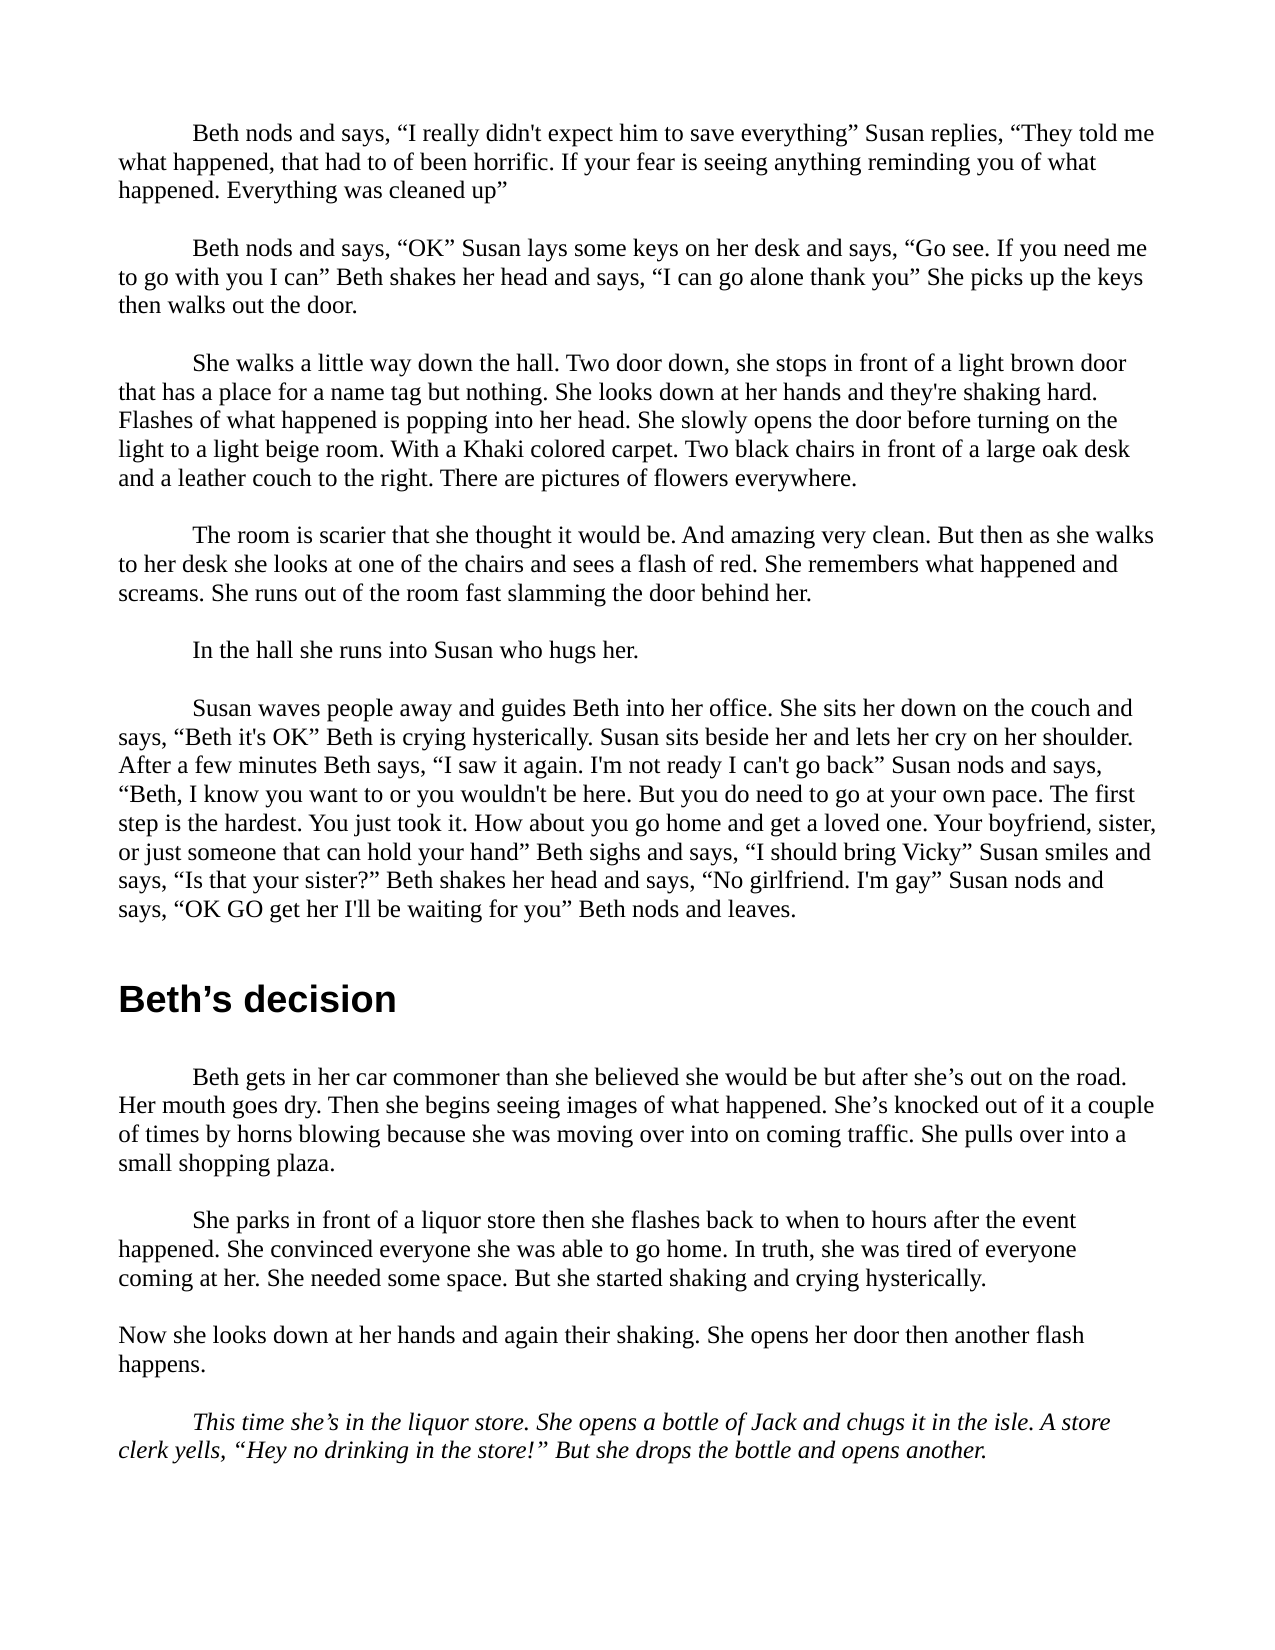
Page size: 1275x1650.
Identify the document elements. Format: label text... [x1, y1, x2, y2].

text Beth nods and says, “OK” Susan lays some keys on her desk and says, “Go see. If you need me to go with you I can” Beth shakes her head and says, “I can go alone thank you” She picks up the keys then walks out the door. [118, 233, 1157, 319]
text Susan waves people away and guides Beth into her office. She sits her down on the couch and says, “Beth it's OK” Beth is crying hysterically. Susan sits beside her and lets her cry on her shoulder. After a few minutes Beth says, “I saw it again. I'm not ready I can't go back” Susan nods and says, “Beth, I know you want to or you wouldn't be here. But you do need to go at your own pace. The first step is the hardest. You just took it. How about you go home and get a loved one. Your boyfriend, sister, or just someone that can hold your hand” Beth sighs and says, “I should bring Vicky” Susan smiles and says, “Is that your sister?” Beth shakes her head and says, “No girlfriend. I'm gay” Susan nods and says, “OK GO get her I'll be waiting for you” Beth nods and leaves. [118, 693, 1157, 923]
text In the hall she runs into Susan who hugs her. [118, 636, 1157, 664]
text She parks in front of a liquor store then she flashes back to when to hours after the event happened. She convinced everyone she was able to go home. In truth, she was tired of everyone coming at her. She needed some space. But she started shaking and crying hysterically. [118, 1206, 1157, 1292]
text Beth nods and says, “I really didn't expect him to save everything” Susan replies, “They told me what happened, that had to of been horrific. If your fear is seeing anything reminding you of what happened. Everything was cleaned up” [118, 118, 1157, 204]
text She walks a little way down the hall. Two door down, she stops in front of a light brown door that has a place for a name tag but nothing. She looks down at her hands and they're shaking hard. Flashes of what happened is popping into her head. She slowly opens the door before turning on the light to a light beige room. With a Khaki colored carpet. Two black chairs in front of a large oak desk and a leather couch to the right. There are pictures of flowers everywhere. [118, 348, 1157, 492]
text The room is scarier that she thought it would be. And amazing very clean. But then as she walks to her desk she looks at one of the chairs and sees a flash of red. She remembers what happened and screams. She runs out of the room fast slamming the door behind her. [118, 521, 1157, 607]
text Beth gets in her car commoner than she believed she would be but after she’s out on the road. Her mouth goes dry. Then she begins seeing images of what happened. She’s knocked out of it a couple of times by horns blowing because she was moving over into on coming traffic. She pulls over into a small shopping plaza. [118, 1062, 1157, 1177]
text Now she looks down at her hands and again their shaking. She opens her door then another flash happens. [118, 1321, 1157, 1378]
text This time she’s in the liquor store. She opens a bottle of Jack and chugs it in the isle. A store clerk yells, “Hey no drinking in the store!” But she drops the bottle and opens another. [118, 1407, 1157, 1464]
subtitle Beth’s decision [118, 977, 1157, 1021]
